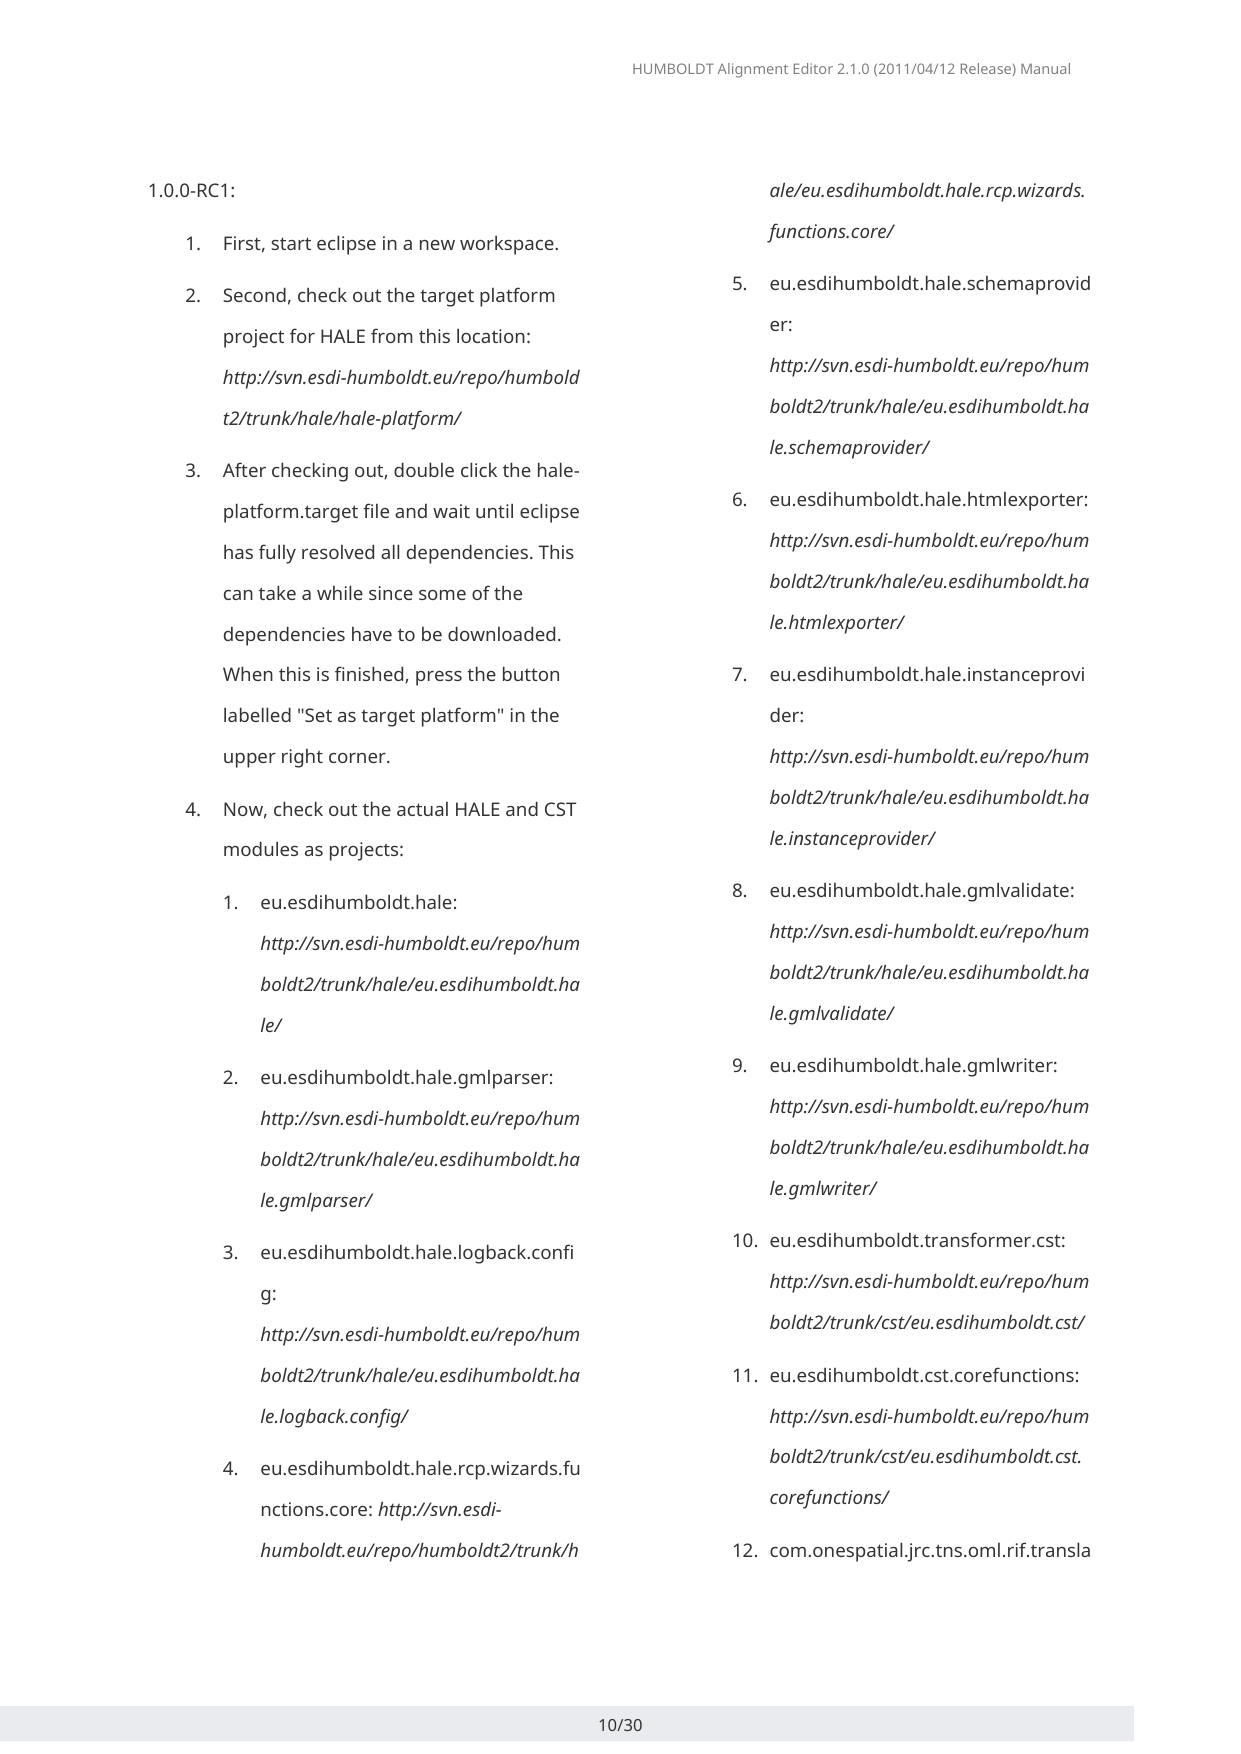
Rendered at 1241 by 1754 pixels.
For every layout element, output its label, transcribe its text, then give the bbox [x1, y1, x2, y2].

list eu.esdihumboldt.transformer.cst: http://svn.esdi-humboldt.eu/repo/humboldt2/trunk/cst/eu.esdihumboldt.cst/ [732, 1228, 1092, 1335]
list First, start eclipse in a new workspace. [185, 230, 583, 255]
list After checking out, double click the hale-platform.target file and wait until eclipse has fully resolved all dependencies. This can take a while since some of the dependencies have to be downloaded. When this is finished, press the button labelled "Set as target platform" in the upper right corner. [185, 457, 583, 769]
list eu.esdihumboldt.hale.schemaprovider: http://svn.esdi-humboldt.eu/repo/humboldt2/trunk/hale/eu.esdihumboldt.hale.schemaprovider/ [732, 271, 1092, 459]
list com.onespatial.jrc.tns.oml.rif.transla [732, 1537, 1092, 1563]
list eu.esdihumboldt.hale.gmlwriter: http://svn.esdi-humboldt.eu/repo/humboldt2/trunk/hale/eu.esdihumboldt.hale.gmlwriter/ [732, 1053, 1092, 1201]
list eu.esdihumboldt.hale.htmlexporter: http://svn.esdi-humboldt.eu/repo/humboldt2/trunk/hale/eu.esdihumboldt.hale.htmlexporter/ [732, 487, 1092, 634]
list Second, check out the target platform project for HALE from this location: http://svn.esdi-humboldt.eu/repo/humboldt2/trunk/hale/hale-platform/ [185, 282, 583, 430]
list eu.esdihumboldt.hale: http://svn.esdi-humboldt.eu/repo/humboldt2/trunk/hale/eu.esdihumboldt.hale/ [223, 889, 583, 1037]
list eu.esdihumboldt.hale.logback.config: http://svn.esdi-humboldt.eu/repo/humboldt2/trunk/hale/eu.esdihumboldt.hale.logback.config/ [223, 1239, 583, 1428]
list Now, check out the actual HALE and CST modules as projects: [185, 796, 583, 862]
text 1.0.0-RC1: [148, 177, 583, 203]
list eu.esdihumboldt.cst.corefunctions: http://svn.esdi-humboldt.eu/repo/humboldt2/trunk/cst/eu.esdihumboldt.cst.corefunctions/ [732, 1362, 1092, 1510]
list eu.esdihumboldt.hale.rcp.wizards.functions.core: http://svn.esdi-humboldt.eu/repo/humboldt2/trunk/h [223, 1456, 583, 1563]
list eu.esdihumboldt.hale.gmlparser: http://svn.esdi-humboldt.eu/repo/humboldt2/trunk/hale/eu.esdihumboldt.hale.gmlparser/ [223, 1064, 583, 1212]
list eu.esdihumboldt.hale.instanceprovider: http://svn.esdi-humboldt.eu/repo/humboldt2/trunk/hale/eu.esdihumboldt.hale.instanceprovider/ [732, 662, 1092, 851]
list eu.esdihumboldt.hale.gmlvalidate: http://svn.esdi-humboldt.eu/repo/humboldt2/trunk/hale/eu.esdihumboldt.hale.gmlvalidate/ [732, 878, 1092, 1026]
list ale/eu.esdihumboldt.hale.rcp.wizards.functions.core/ [732, 177, 1092, 243]
